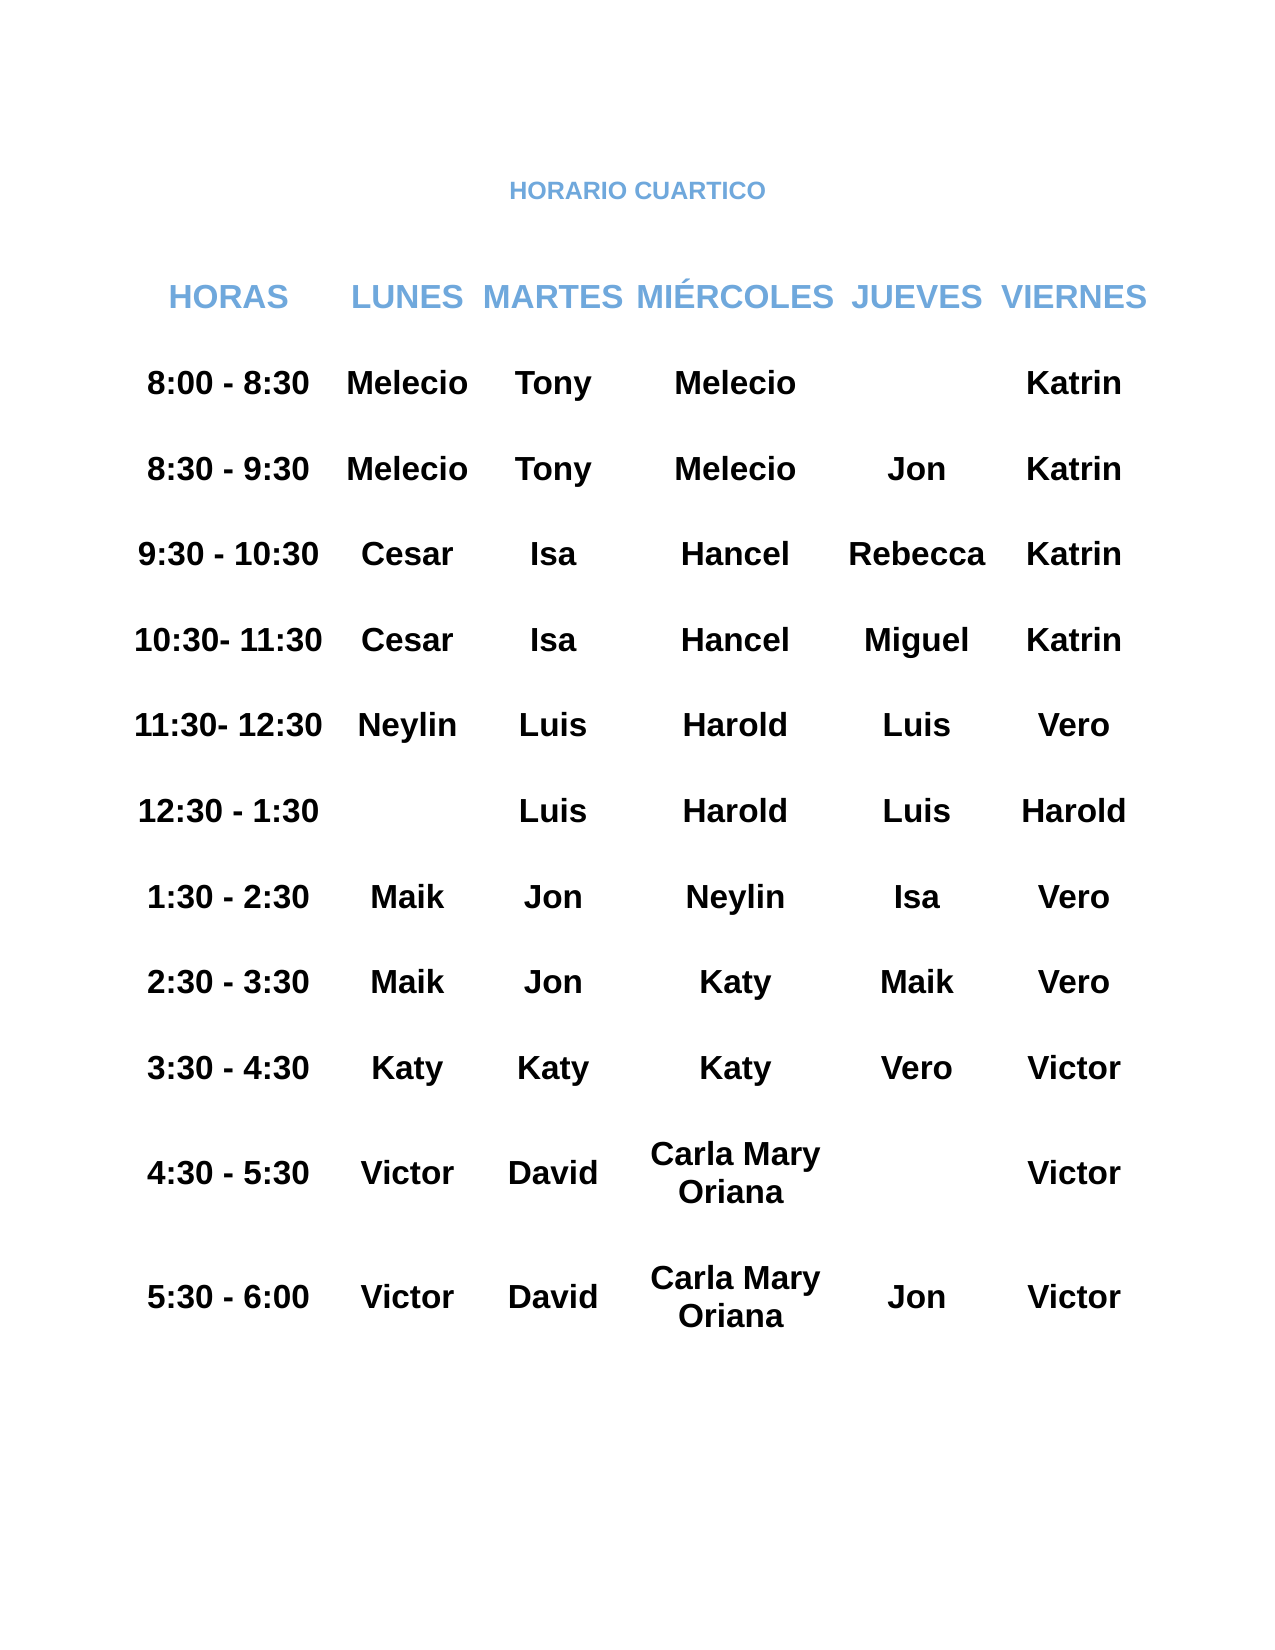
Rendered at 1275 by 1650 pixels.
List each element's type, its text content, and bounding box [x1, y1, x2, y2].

table_cell Tony [476, 404, 630, 490]
table_cell Victor [993, 1089, 1154, 1213]
table_cell Victor [339, 1214, 476, 1337]
table_cell 2:30 - 3:30 [118, 918, 339, 1004]
table_cell Melecio [630, 319, 840, 404]
table_cell 10:30- 11:30 [118, 576, 339, 661]
table_cell Victor [993, 1004, 1154, 1089]
table_cell 4:30 - 5:30 [118, 1089, 339, 1213]
table_cell 11:30- 12:30 [118, 661, 339, 747]
table_cell Katy [630, 1004, 840, 1089]
table_cell [840, 1089, 993, 1213]
table_cell Carla Mary Oriana [630, 1089, 840, 1213]
table_cell Harold [993, 747, 1154, 832]
table_header JUEVES [840, 233, 993, 319]
table_cell Katy [476, 1004, 630, 1089]
table_cell Harold [630, 747, 840, 832]
table_header MIÉRCOLES [630, 233, 840, 319]
table_cell Tony [476, 319, 630, 404]
table_cell Maik [840, 918, 993, 1004]
table_cell Melecio [630, 404, 840, 490]
table_cell Katrin [993, 319, 1154, 404]
table_cell Jon [840, 1214, 993, 1337]
table_header VIERNES [993, 233, 1154, 319]
table_cell [339, 747, 476, 832]
table_cell Luis [840, 747, 993, 832]
table_cell Luis [476, 747, 630, 832]
table_cell Katrin [993, 576, 1154, 661]
table_cell 8:30 - 9:30 [118, 404, 339, 490]
table_cell 9:30 - 10:30 [118, 490, 339, 576]
table_cell Isa [476, 490, 630, 576]
table_cell Isa [476, 576, 630, 661]
table_cell 8:00 - 8:30 [118, 319, 339, 404]
table_header MARTES [476, 233, 630, 319]
table_cell 1:30 - 2:30 [118, 833, 339, 918]
table_cell Jon [840, 404, 993, 490]
table_cell Katrin [993, 490, 1154, 576]
table_cell Melecio [339, 404, 476, 490]
table_cell Carla Mary Oriana [630, 1214, 840, 1337]
table_cell Maik [339, 833, 476, 918]
table_cell Miguel [840, 576, 993, 661]
table_cell Victor [993, 1214, 1154, 1337]
table_header LUNES [339, 233, 476, 319]
table_cell Katy [339, 1004, 476, 1089]
table_cell Harold [630, 661, 840, 747]
table_cell Victor [339, 1089, 476, 1213]
table_cell Jon [476, 833, 630, 918]
table_cell Katrin [993, 404, 1154, 490]
table_cell 12:30 - 1:30 [118, 747, 339, 832]
table_cell Melecio [339, 319, 476, 404]
table_cell Vero [993, 918, 1154, 1004]
table_cell Isa [840, 833, 993, 918]
table_cell Hancel [630, 576, 840, 661]
table_cell David [476, 1089, 630, 1213]
table_cell [840, 319, 993, 404]
table_cell Luis [840, 661, 993, 747]
table_cell Jon [476, 918, 630, 1004]
table_cell Vero [993, 661, 1154, 747]
table_cell Maik [339, 918, 476, 1004]
table_cell Vero [993, 833, 1154, 918]
table_cell Cesar [339, 576, 476, 661]
table_cell David [476, 1214, 630, 1337]
table_header HORAS [118, 233, 339, 319]
table_cell 5:30 - 6:00 [118, 1214, 339, 1337]
table_cell Neylin [630, 833, 840, 918]
table_cell Hancel [630, 490, 840, 576]
table_cell Neylin [339, 661, 476, 747]
table_cell Rebecca [840, 490, 993, 576]
table_cell Katy [630, 918, 840, 1004]
table_cell Vero [840, 1004, 993, 1089]
table_cell Cesar [339, 490, 476, 576]
text HORARIO CUARTICO [118, 176, 1157, 204]
table_cell Luis [476, 661, 630, 747]
table_cell 3:30 - 4:30 [118, 1004, 339, 1089]
